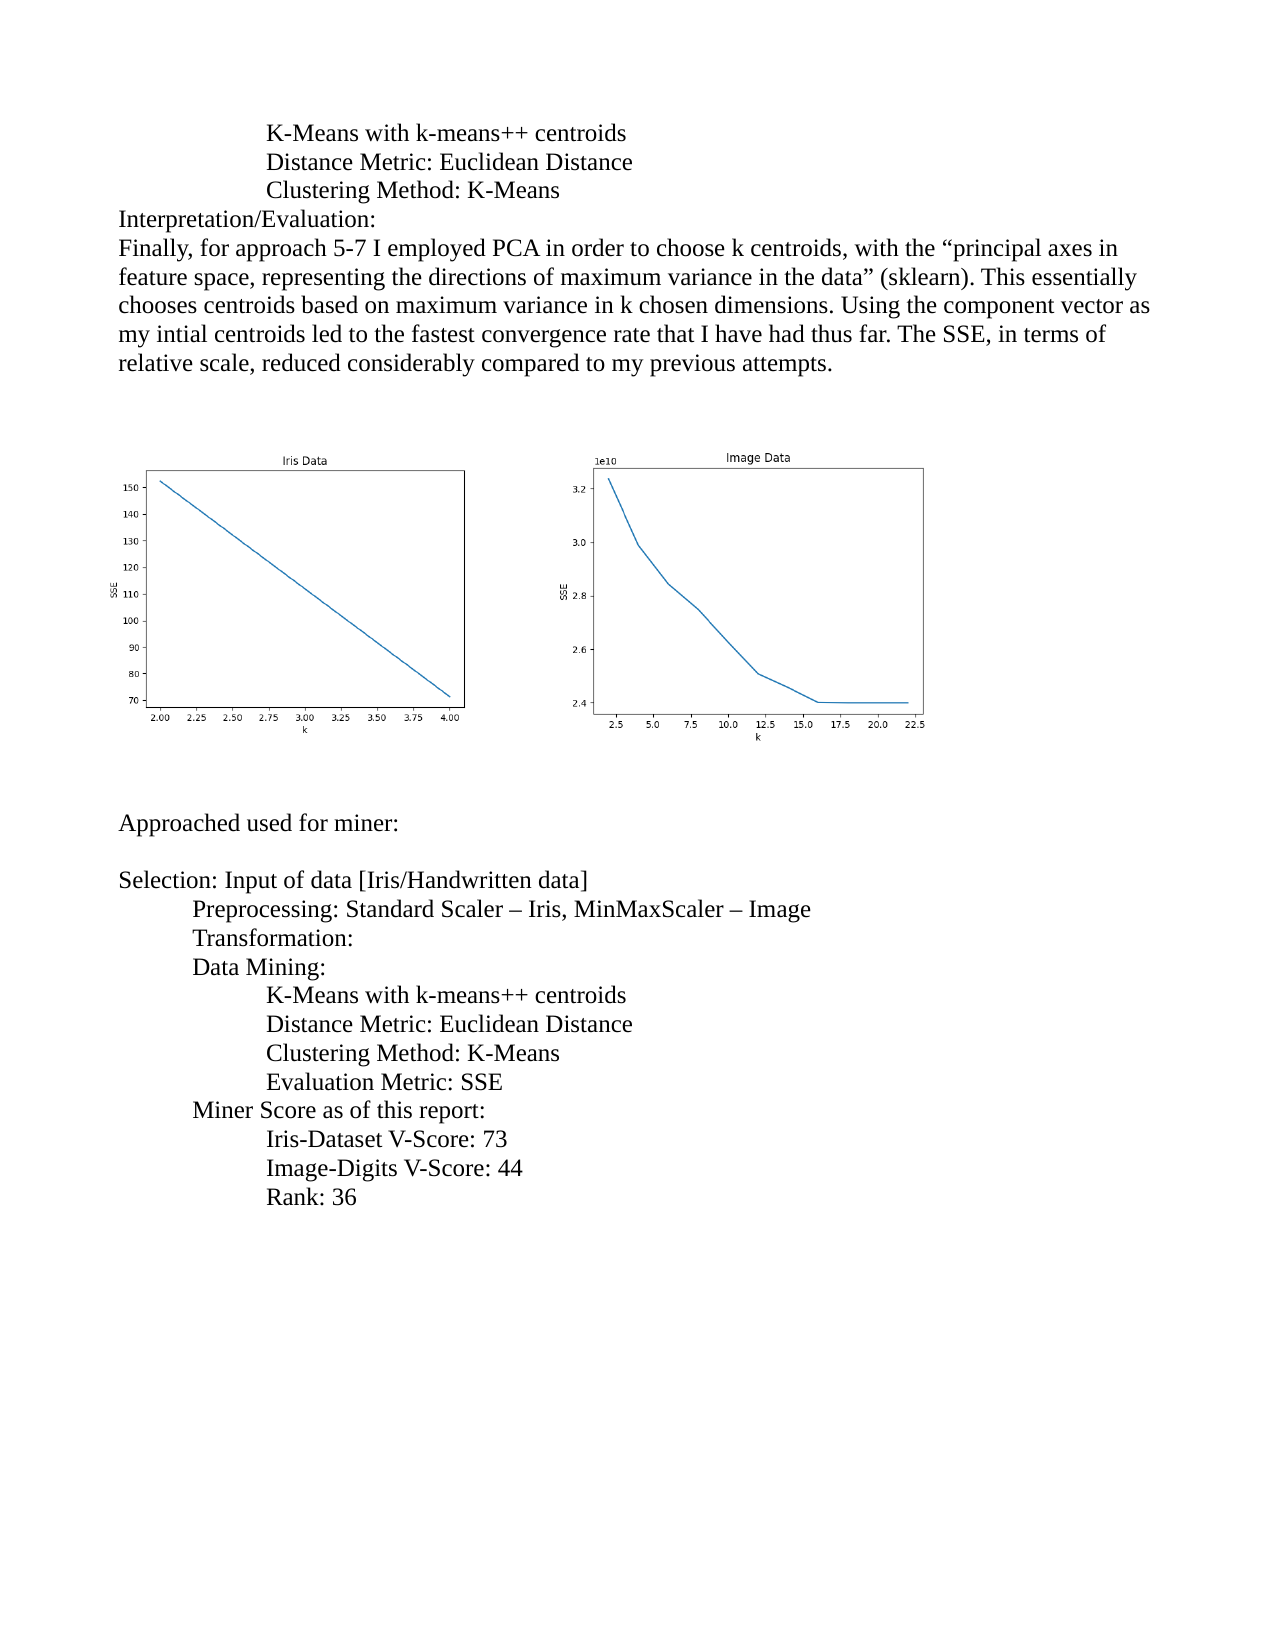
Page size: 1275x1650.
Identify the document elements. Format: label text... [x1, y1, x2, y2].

picture [540, 430, 965, 749]
text Image-Digits V-Score: 44 [118, 1153, 1157, 1182]
text Approached used for miner: [118, 808, 1157, 837]
text Distance Metric: Euclidean Distance [118, 147, 1157, 176]
text Clustering Method: K-Means [118, 176, 1157, 204]
text Selection: Input of data [Iris/Handwritten data] [118, 837, 1157, 894]
text Iris-Dataset V-Score: 73 [118, 1124, 1157, 1153]
text K-Means with k-means++ centroids [118, 981, 1157, 1009]
text Clustering Method: K-Means [118, 1038, 1157, 1067]
picture [94, 433, 505, 741]
text Finally, for approach 5-7 I employed PCA in order to choose k centroids, with the “principal axes in feature space, representing the directions of maximum variance in the data” (sklearn). This essentially chooses centroids based on maximum variance in k chosen dimensions. Using the component vector as my intial centroids led to the fastest convergence rate that I have had thus far. The SSE, in terms of relative scale, reduced considerably compared to my previous attempts. [118, 233, 1157, 377]
text Distance Metric: Euclidean Distance [118, 1009, 1157, 1038]
text Interpretation/Evaluation: [118, 204, 1157, 233]
text K-Means with k-means++ centroids [118, 118, 1157, 147]
text Evaluation Metric: SSE [118, 1067, 1157, 1096]
text Transformation: [118, 923, 1157, 952]
text Rank: 36 [118, 1182, 1157, 1211]
text Data Mining: [118, 952, 1157, 981]
text Miner Score as of this report: [118, 1096, 1157, 1124]
text Preprocessing: Standard Scaler – Iris, MinMaxScaler – Image [118, 894, 1157, 923]
